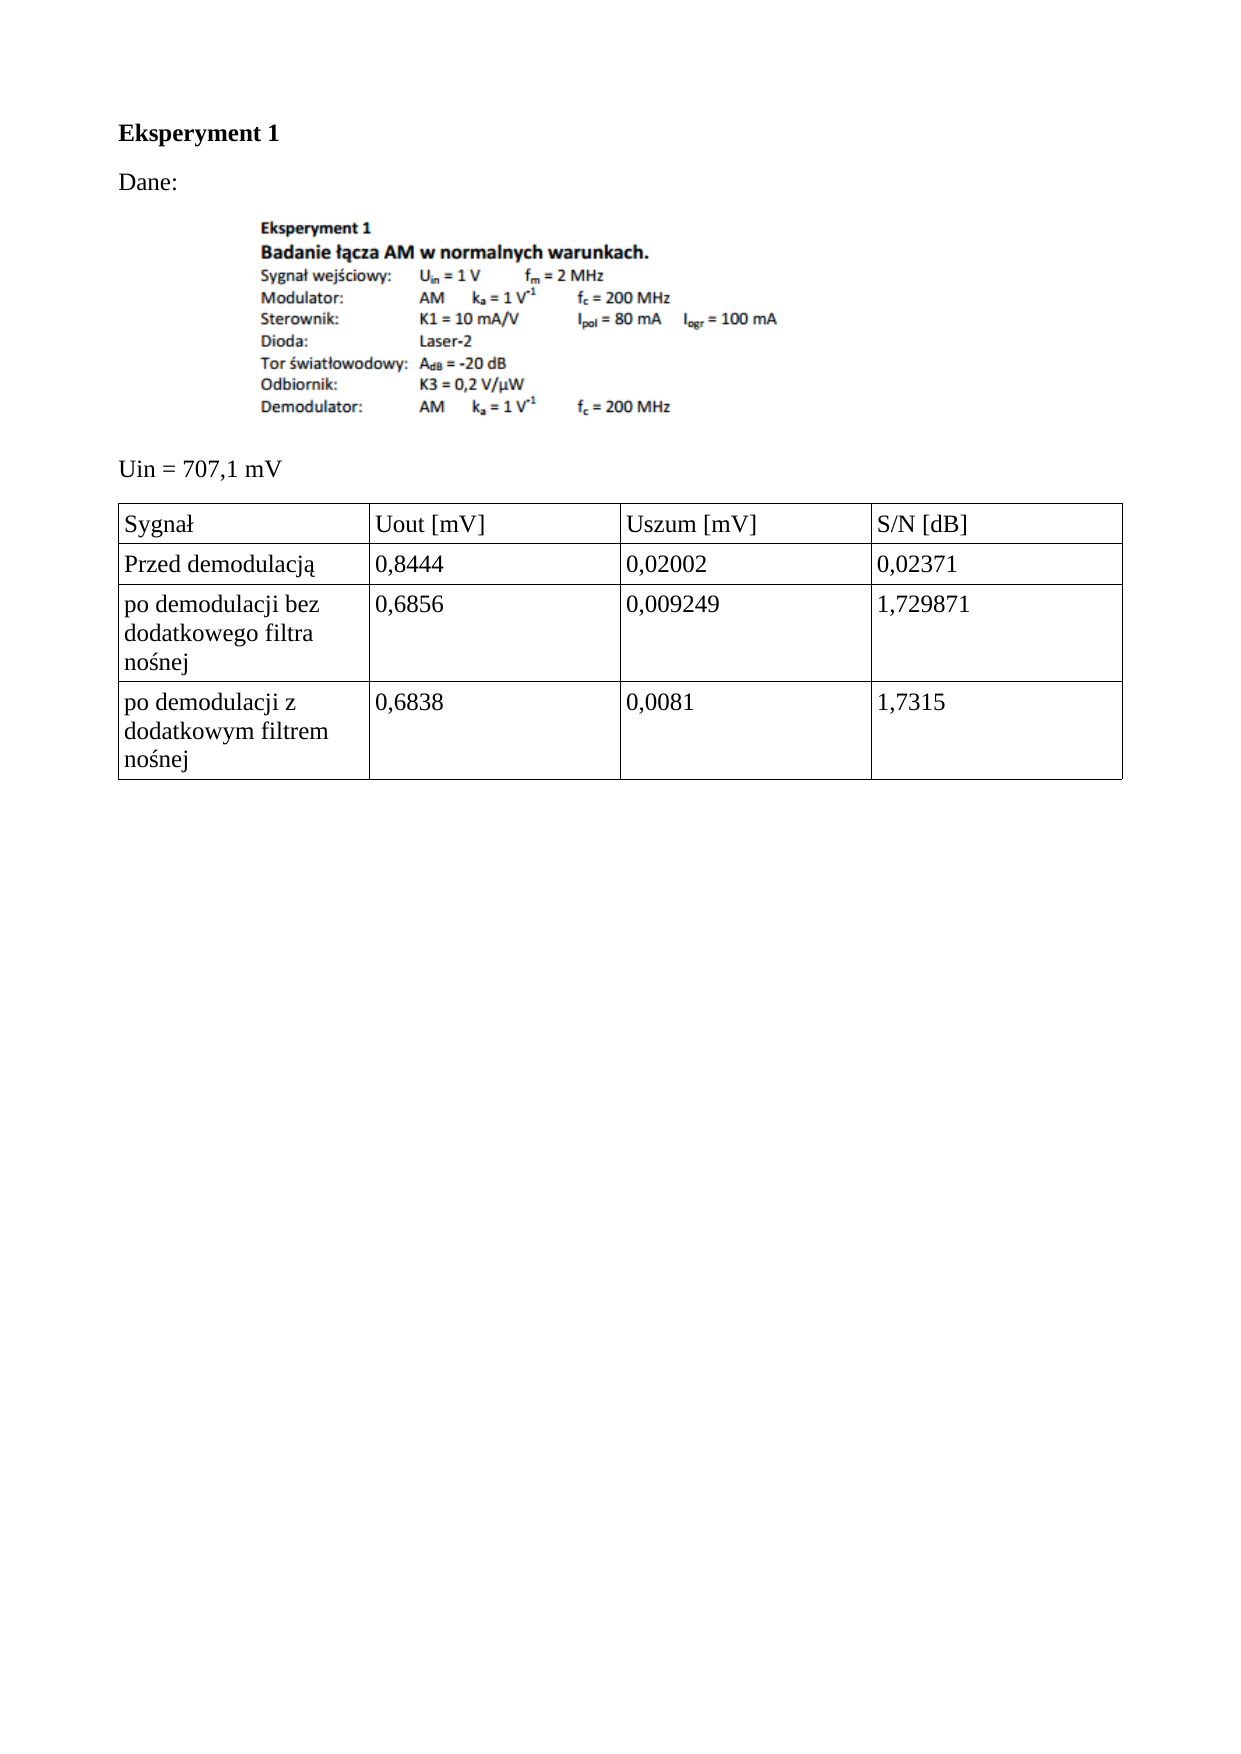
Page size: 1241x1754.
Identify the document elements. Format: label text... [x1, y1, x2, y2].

text Uin = 707,1 mV [118, 216, 1122, 482]
table_cell 1,729871 [872, 585, 1122, 681]
table_cell po demodulacji bez dodatkowego filtra nośnej [119, 585, 369, 681]
table_header Uout [mV] [370, 504, 620, 543]
table_cell 0,02002 [621, 544, 871, 583]
table_header Sygnał [119, 504, 369, 543]
table_header Uszum [mV] [621, 504, 871, 543]
table_cell 0,6856 [370, 585, 620, 681]
table_cell 0,8444 [370, 544, 620, 583]
picture [244, 207, 815, 448]
table_cell Przed demodulacją [119, 544, 369, 583]
table_cell 0,02371 [872, 544, 1122, 583]
table_cell po demodulacji z dodatkowym filtrem nośnej [119, 682, 369, 779]
table_cell 0,0081 [621, 682, 871, 779]
table_cell 0,009249 [621, 585, 871, 681]
text Dane: [118, 167, 1122, 196]
table_header S/N [dB] [872, 504, 1122, 543]
text Eksperyment 1 [118, 118, 1122, 147]
table_cell 1,7315 [872, 682, 1122, 779]
table_cell 0,6838 [370, 682, 620, 779]
